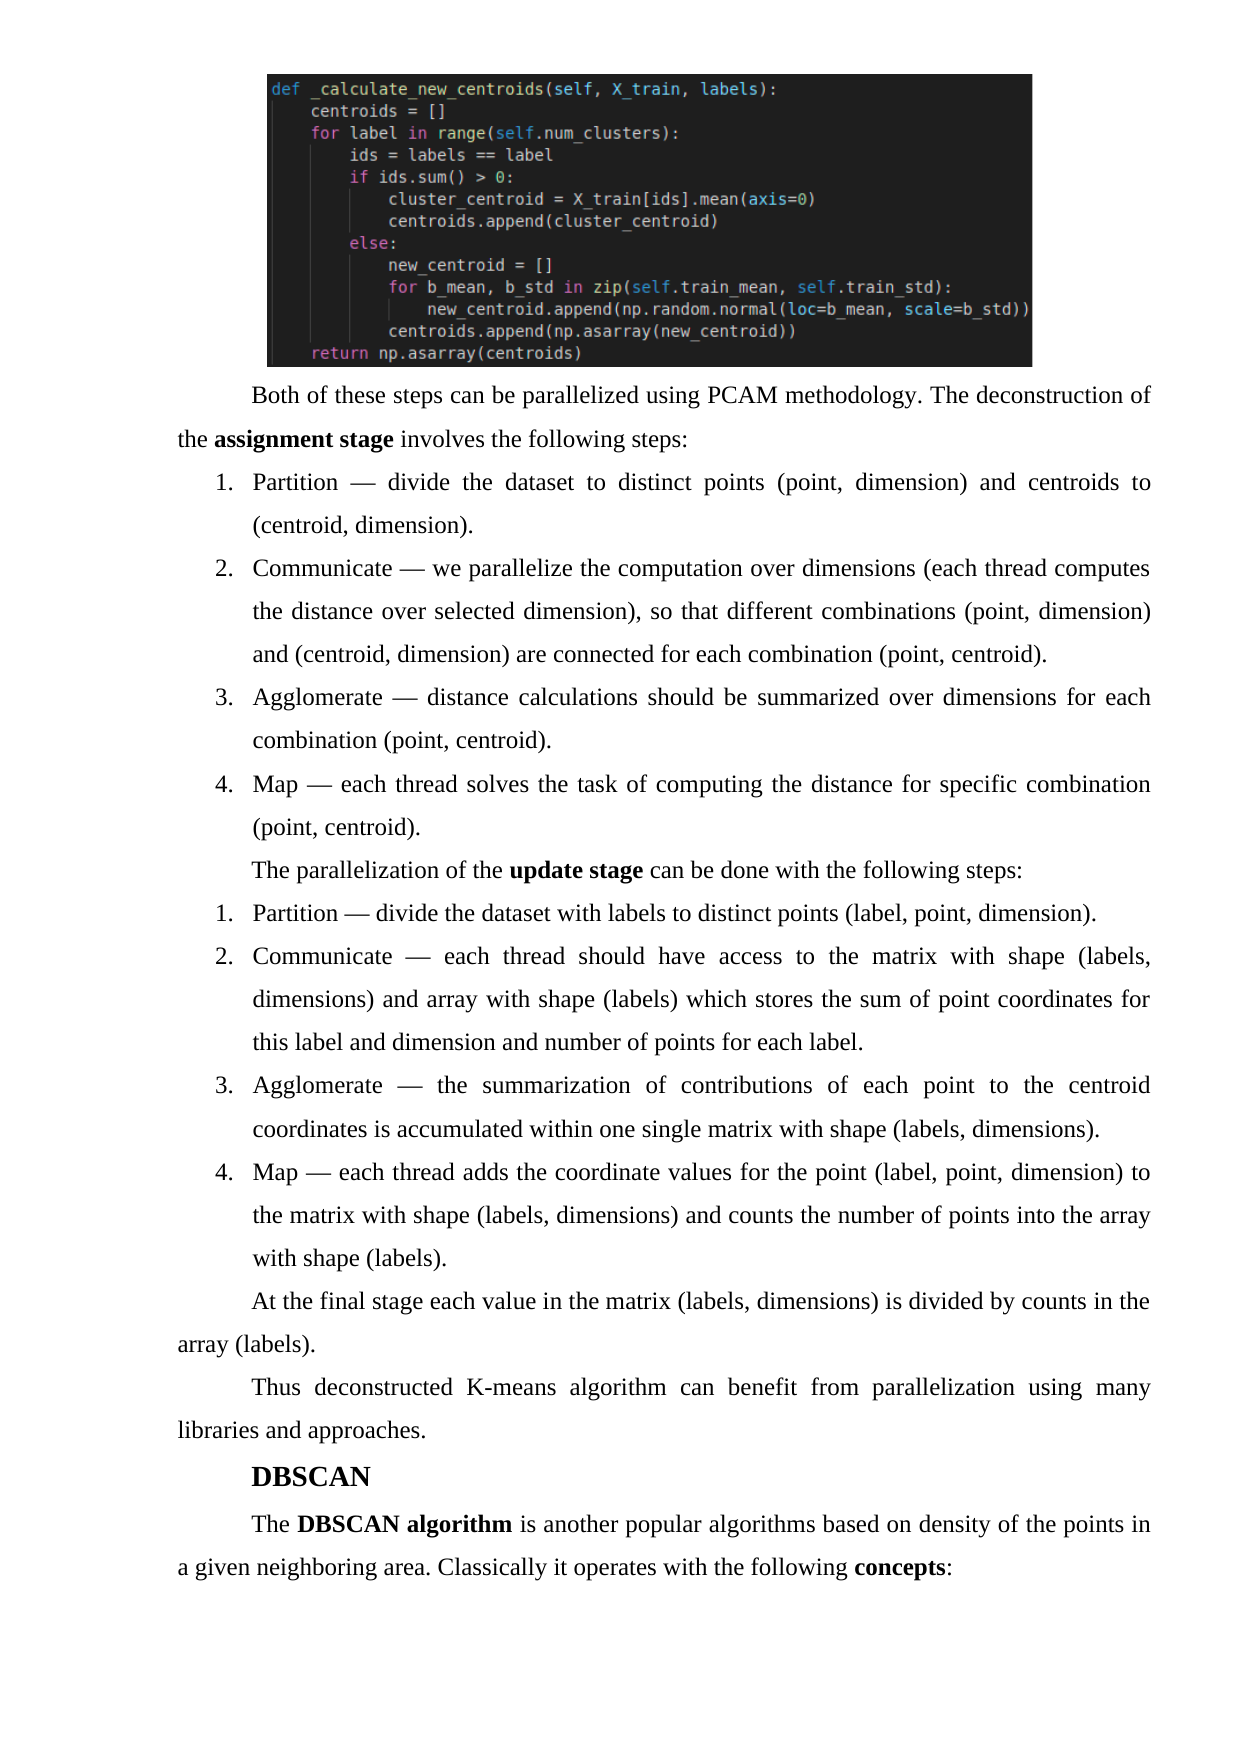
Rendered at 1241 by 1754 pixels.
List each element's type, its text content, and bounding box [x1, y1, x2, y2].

text The parallelization of the update stage can be done with the following steps: [177, 855, 1152, 884]
list Partition — divide the dataset to distinct points (point, dimension) and centroids to (centroid, dimension). [215, 467, 1152, 539]
text Thus deconstructed K-means algorithm can benefit from parallelization using many libraries and approaches. [177, 1372, 1152, 1444]
picture [267, 74, 1033, 367]
list Map — each thread adds the coordinate values for the point (label, point, dimension) to the matrix with shape (labels, dimensions) and counts the number of points into the array with shape (labels). [215, 1157, 1152, 1272]
text Both of these steps can be parallelized using PCAM methodology. The deconstruction of the assignment stage involves the following steps: [177, 74, 1152, 452]
text At the final stage each value in the matrix (labels, dimensions) is divided by counts in the array (labels). [177, 1286, 1152, 1358]
text DBSCAN [177, 1459, 1152, 1492]
list Partition — divide the dataset with labels to distinct points (label, point, dimension). [215, 898, 1152, 927]
list Communicate — we parallelize the computation over dimensions (each thread computes the distance over selected dimension), so that different combinations (point, dimension) and (centroid, dimension) are connected for each combination (point, centroid). [215, 553, 1152, 668]
list Agglomerate — distance calculations should be summarized over dimensions for each combination (point, centroid). [215, 682, 1152, 754]
list Map — each thread solves the task of computing the distance for specific combination (point, centroid). [215, 769, 1152, 841]
list Agglomerate — the summarization of contributions of each point to the centroid coordinates is accumulated within one single matrix with shape (labels, dimensions). [215, 1071, 1152, 1142]
list Communicate — each thread should have access to the matrix with shape (labels, dimensions) and array with shape (labels) which stores the sum of point coordinates for this label and dimension and number of points for each label. [215, 941, 1152, 1056]
text The DBSCAN algorithm is another popular algorithms based on density of the points in a given neighboring area. Classically it operates with the following concepts: [177, 1509, 1152, 1581]
